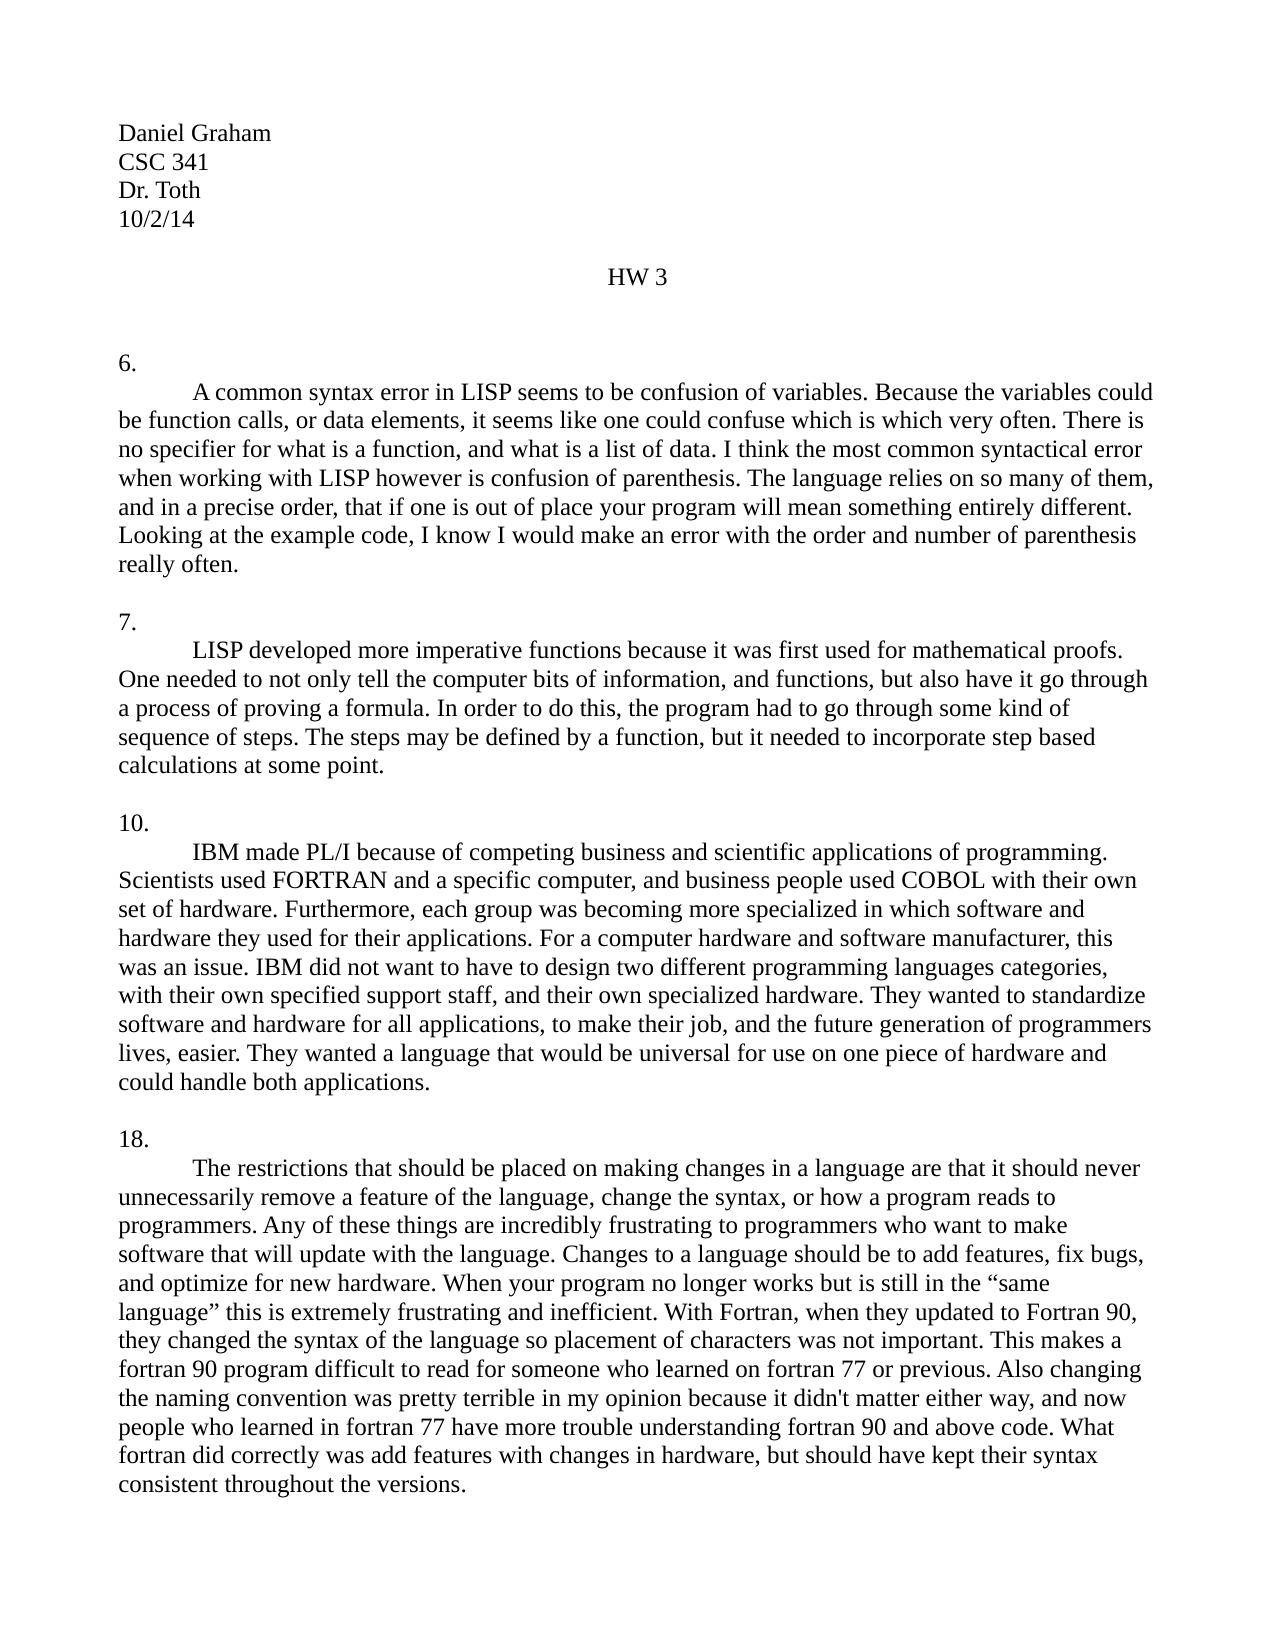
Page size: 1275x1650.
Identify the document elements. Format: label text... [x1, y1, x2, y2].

text 10/2/14 [118, 204, 1157, 233]
text A common syntax error in LISP seems to be confusion of variables. Because the variables could be function calls, or data elements, it seems like one could confuse which is which very often. There is no specifier for what is a function, and what is a list of data. I think the most common syntactical error when working with LISP however is confusion of parenthesis. The language relies on so many of them, and in a precise order, that if one is out of place your program will mean something entirely different. Looking at the example code, I know I would make an error with the order and number of parenthesis really often. [118, 377, 1157, 578]
text Daniel Graham [118, 118, 1157, 147]
text LISP developed more imperative functions because it was first used for mathematical proofs. One needed to not only tell the computer bits of information, and functions, but also have it go through a process of proving a formula. In order to do this, the program had to go through some kind of sequence of steps. The steps may be defined by a function, but it needed to incorporate step based calculations at some point. [118, 636, 1157, 779]
text The restrictions that should be placed on making changes in a language are that it should never unnecessarily remove a feature of the language, change the syntax, or how a program reads to programmers. Any of these things are incredibly frustrating to programmers who want to make software that will update with the language. Changes to a language should be to add features, fix bugs, and optimize for new hardware. When your program no longer works but is still in the “same language” this is extremely frustrating and inefficient. With Fortran, when they updated to Fortran 90, they changed the syntax of the language so placement of characters was not important. This makes a fortran 90 program difficult to read for someone who learned on fortran 77 or previous. Also changing the naming convention was pretty terrible in my opinion because it didn't matter either way, and now people who learned in fortran 77 have more trouble understanding fortran 90 and above code. What fortran did correctly was add features with changes in hardware, but should have kept their syntax consistent throughout the versions. [118, 1153, 1157, 1498]
text 10. [118, 808, 1157, 837]
text Dr. Toth [118, 176, 1157, 204]
text 7. [118, 607, 1157, 636]
text HW 3 [118, 262, 1157, 291]
text 6. [118, 348, 1157, 377]
text CSC 341 [118, 147, 1157, 176]
text 18. [118, 1124, 1157, 1153]
text IBM made PL/I because of competing business and scientific applications of programming. Scientists used FORTRAN and a specific computer, and business people used COBOL with their own set of hardware. Furthermore, each group was becoming more specialized in which software and hardware they used for their applications. For a computer hardware and software manufacturer, this was an issue. IBM did not want to have to design two different programming languages categories, with their own specified support staff, and their own specialized hardware. They wanted to standardize software and hardware for all applications, to make their job, and the future generation of programmers lives, easier. They wanted a language that would be universal for use on one piece of hardware and could handle both applications. [118, 837, 1157, 1096]
